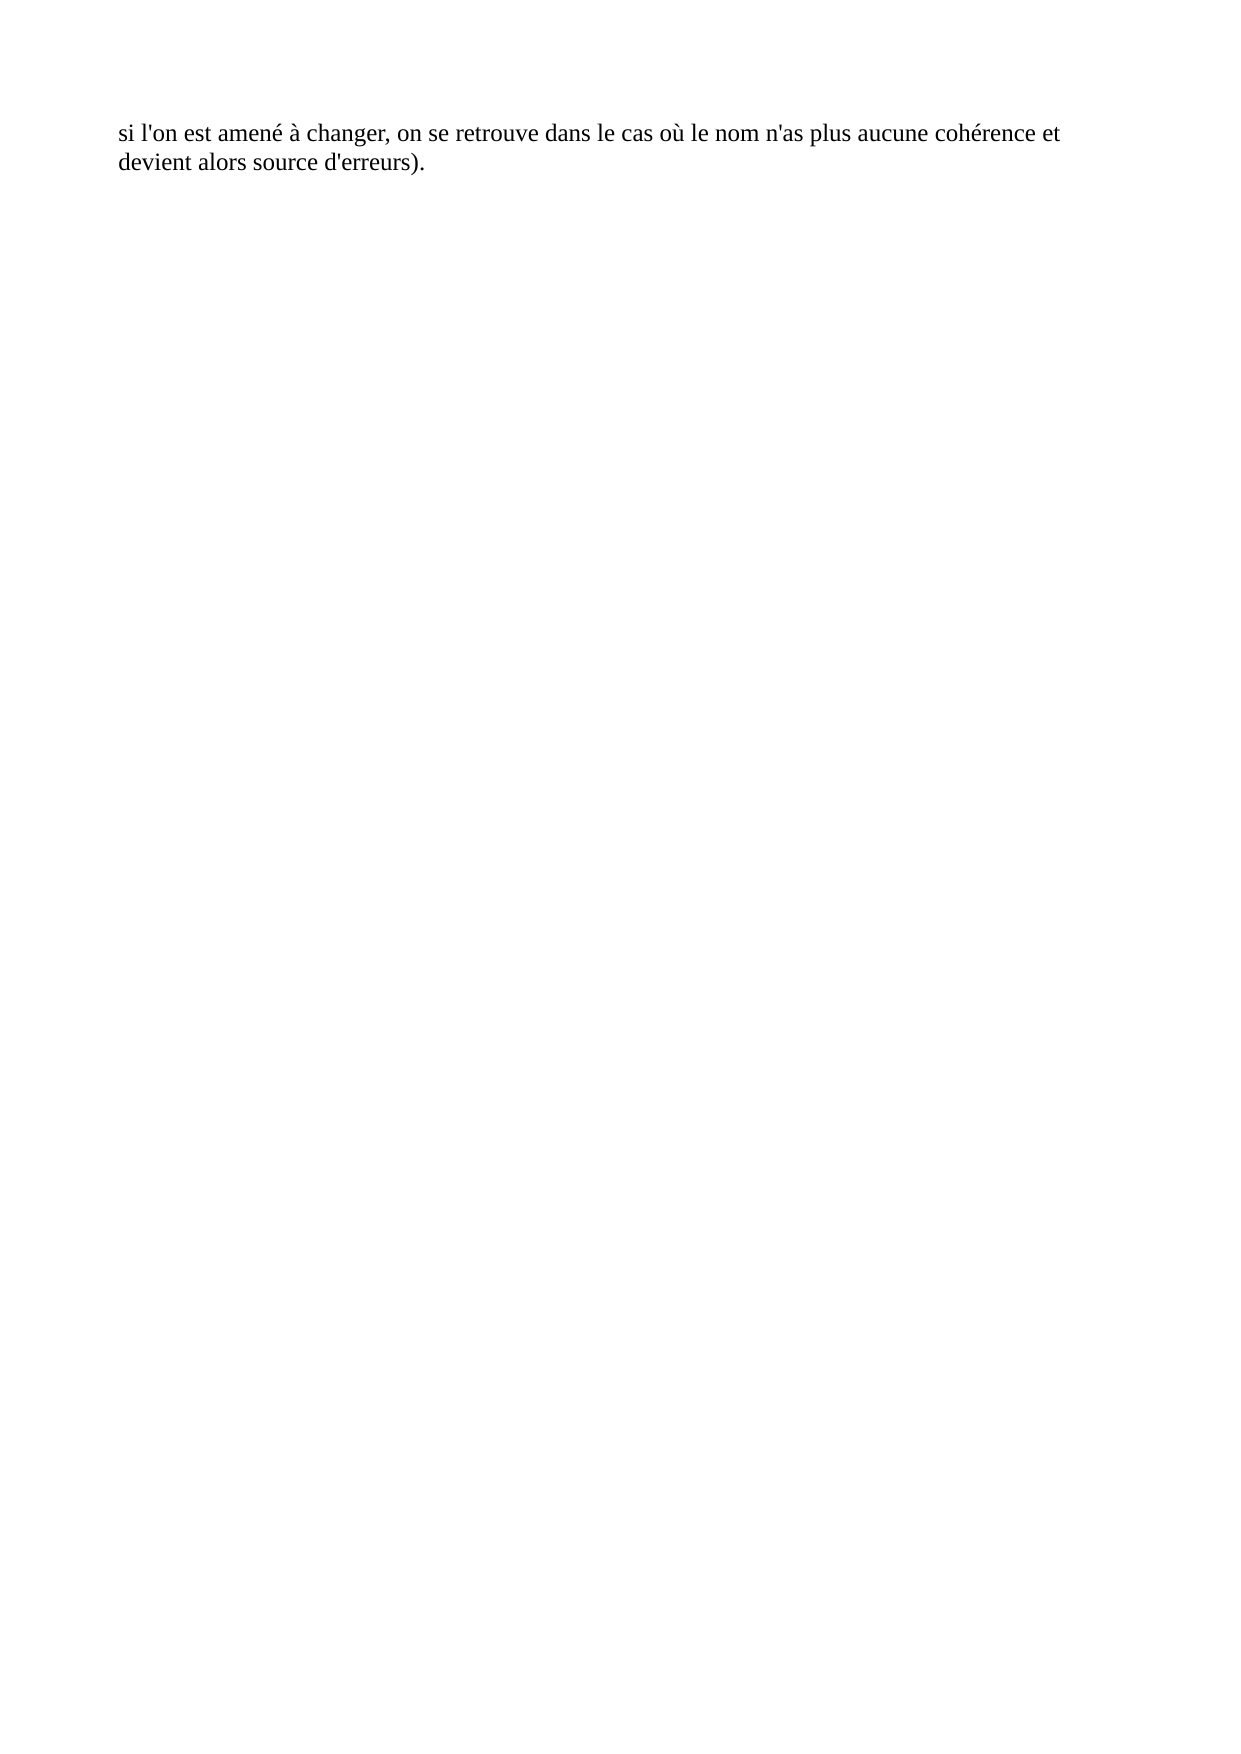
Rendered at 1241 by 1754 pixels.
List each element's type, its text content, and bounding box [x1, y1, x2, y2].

text devient alors source d'erreurs). [118, 147, 1122, 176]
text si l'on est amené à changer, on se retrouve dans le cas où le nom n'as plus aucune cohérence et [118, 118, 1122, 147]
